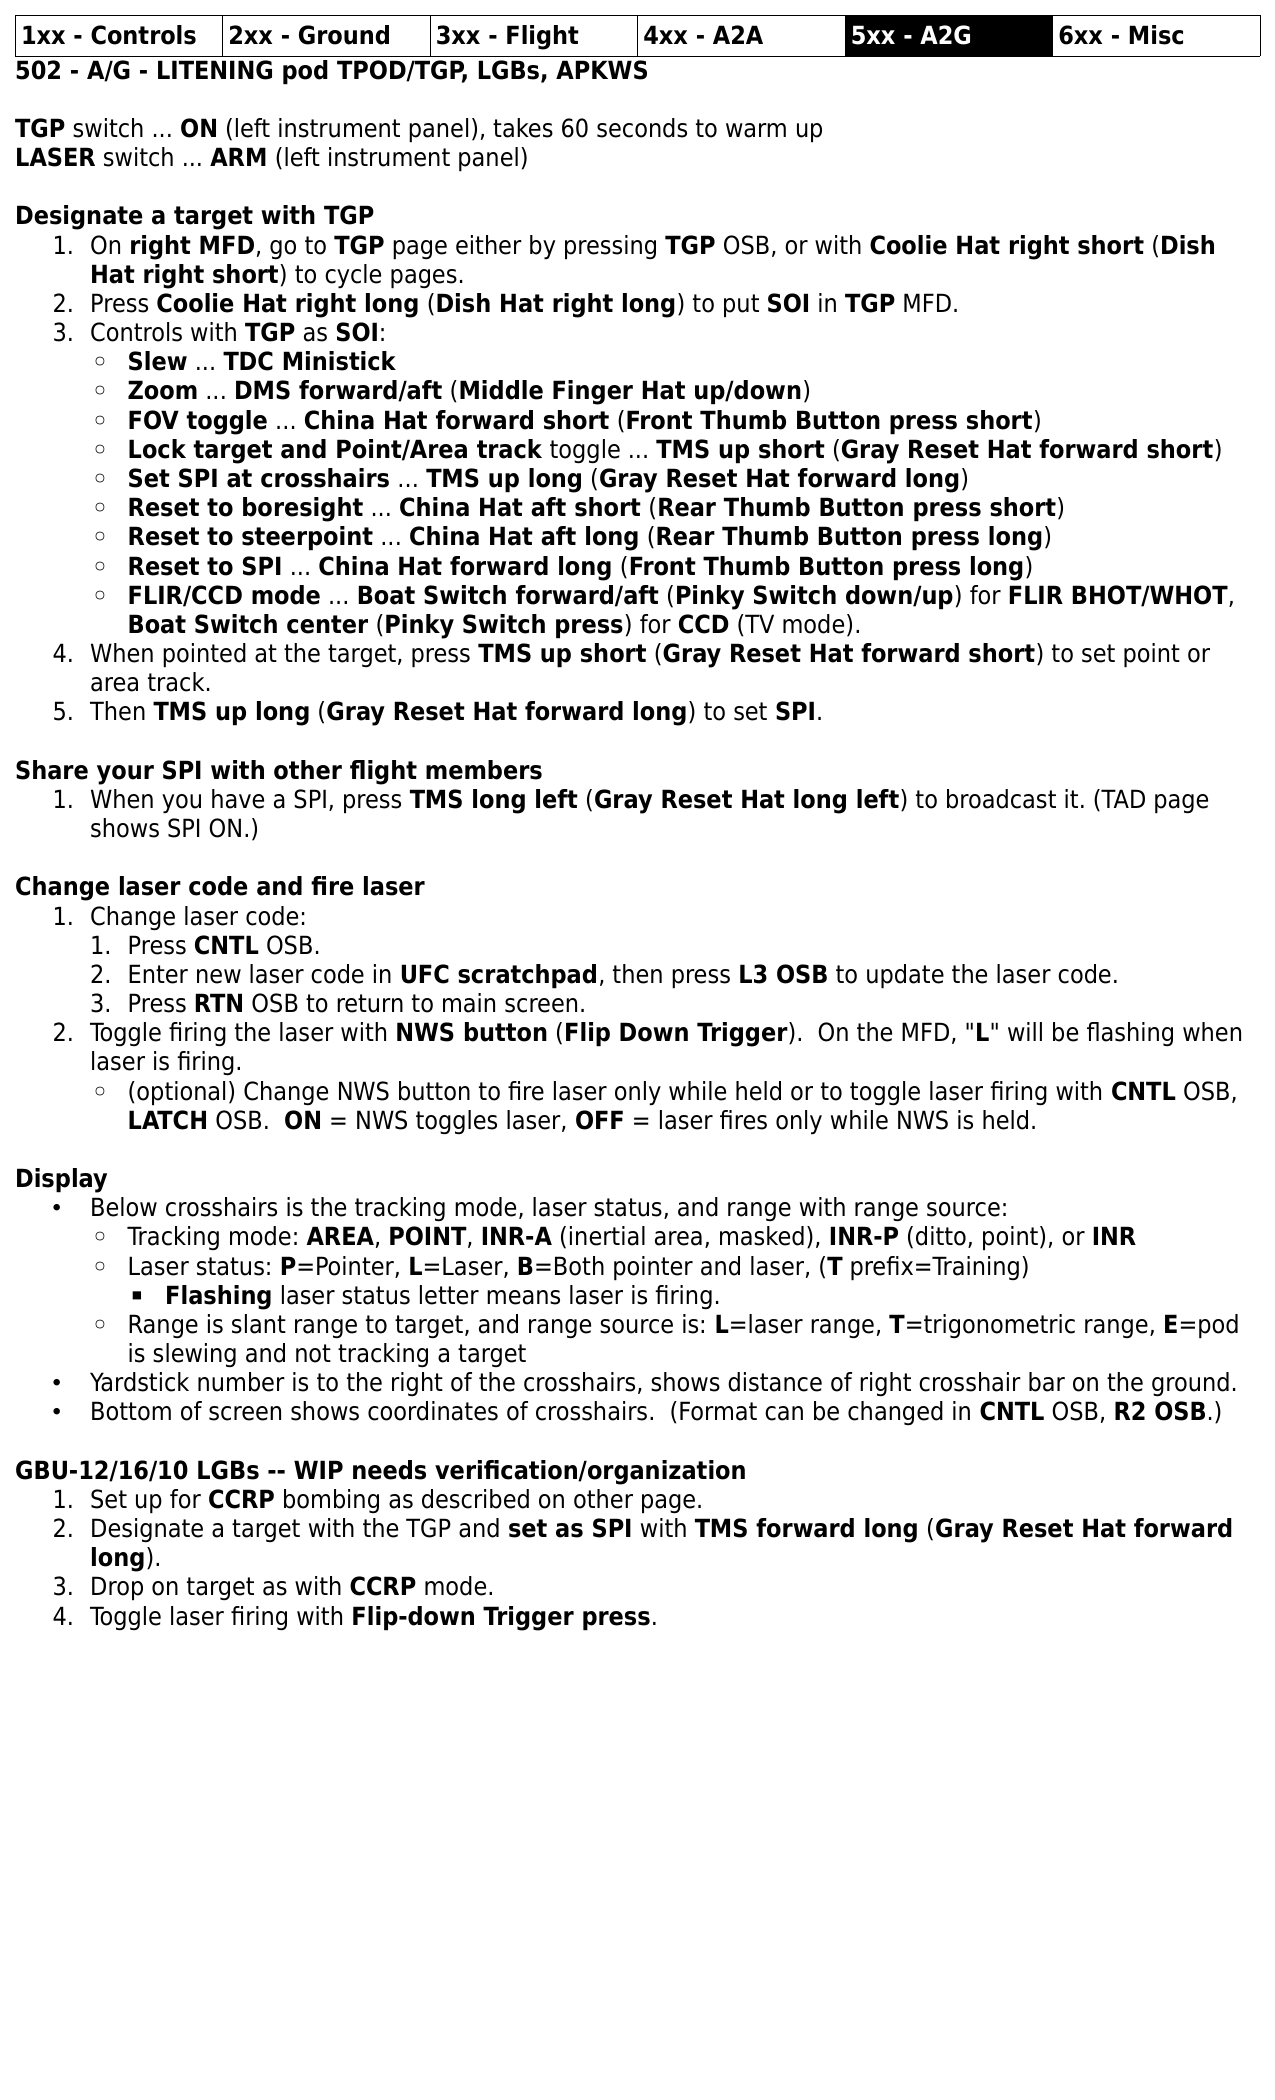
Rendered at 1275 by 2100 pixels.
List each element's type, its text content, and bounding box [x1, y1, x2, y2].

list Set SPI at crosshairs ... TMS up long (Gray Reset Hat forward long) [90, 464, 1260, 493]
list Tracking mode: AREA, POINT, INR-A (inertial area, masked), INR-P (ditto, point), or INR [90, 1222, 1260, 1252]
list Then TMS up long (Gray Reset Hat forward long) to set SPI. [52, 697, 1260, 727]
list Below crosshairs is the tracking mode, laser status, and range with range source: [52, 1193, 1260, 1222]
text TGP switch ... ON (left instrument panel), takes 60 seconds to warm up [15, 114, 1260, 143]
list Range is slant range to target, and range source is: L=laser range, T=trigonometric range, E=pod is slewing and not tracking a target [90, 1310, 1260, 1368]
text GBU-12/16/10 LGBs -- WIP needs verification/organization [15, 1456, 1260, 1485]
text LASER switch ... ARM (left instrument panel) [15, 143, 1260, 172]
list (optional) Change NWS button to fire laser only while held or to toggle laser firing with CNTL OSB, LATCH OSB. ON = NWS toggles laser, OFF = laser fires only while NWS is held. [90, 1077, 1260, 1135]
list Slew ... TDC Ministick [90, 347, 1260, 377]
list FOV toggle ... China Hat forward short (Front Thumb Button press short) [90, 406, 1260, 435]
list Set up for CCRP bombing as described on other page. [52, 1485, 1260, 1514]
list Flashing laser status letter means laser is firing. [127, 1281, 1260, 1310]
text Display [15, 1164, 1260, 1193]
list Yardstick number is to the right of the crosshairs, shows distance of right crosshair bar on the ground. [52, 1368, 1260, 1397]
list When pointed at the target, press TMS up short (Gray Reset Hat forward short) to set point or area track. [52, 639, 1260, 697]
text Designate a target with TGP [15, 202, 1260, 231]
table_header 3xx - Flight [431, 16, 637, 56]
list Zoom ... DMS forward/aft (Middle Finger Hat up/down) [90, 377, 1260, 406]
list Press RTN OSB to return to main screen. [90, 989, 1260, 1018]
list On right MFD, go to TGP page either by pressing TGP OSB, or with Coolie Hat right short (Dish Hat right short) to cycle pages. [52, 231, 1260, 289]
table_header 2xx - Ground [223, 16, 430, 56]
table_header 1xx - Controls [16, 16, 222, 56]
list Bottom of screen shows coordinates of crosshairs. (Format can be changed in CNTL OSB, R2 OSB.) [52, 1397, 1260, 1427]
list Controls with TGP as SOI: [52, 318, 1260, 347]
text Change laser code and fire laser [15, 872, 1260, 902]
list Change laser code: [52, 902, 1260, 931]
list Enter new laser code in UFC scratchpad, then press L3 OSB to update the laser code. [90, 960, 1260, 989]
list Lock target and Point/Area track toggle ... TMS up short (Gray Reset Hat forward short) [90, 435, 1260, 464]
list When you have a SPI, press TMS long left (Gray Reset Hat long left) to broadcast it. (TAD page shows SPI ON.) [52, 785, 1260, 843]
list Press CNTL OSB. [90, 931, 1260, 960]
list Drop on target as with CCRP mode. [52, 1572, 1260, 1602]
table_header 4xx - A2A [638, 16, 845, 56]
table_header 6xx - Misc [1053, 16, 1260, 56]
list Toggle firing the laser with NWS button (Flip Down Trigger). On the MFD, "L" will be flashing when laser is firing. [52, 1018, 1260, 1077]
text 502 - A/G - LITENING pod TPOD/TGP, LGBs, APKWS [15, 57, 1260, 85]
list Reset to steerpoint ... China Hat aft long (Rear Thumb Button press long) [90, 522, 1260, 552]
list Press Coolie Hat right long (Dish Hat right long) to put SOI in TGP MFD. [52, 289, 1260, 318]
list FLIR/CCD mode ... Boat Switch forward/aft (Pinky Switch down/up) for FLIR BHOT/WHOT, Boat Switch center (Pinky Switch press) for CCD (TV mode). [90, 581, 1260, 639]
list Reset to SPI ... China Hat forward long (Front Thumb Button press long) [90, 552, 1260, 581]
list Reset to boresight ... China Hat aft short (Rear Thumb Button press short) [90, 493, 1260, 522]
list Designate a target with the TGP and set as SPI with TMS forward long (Gray Reset Hat forward long). [52, 1514, 1260, 1572]
list Toggle laser firing with Flip-down Trigger press. [52, 1602, 1260, 1631]
list Laser status: P=Pointer, L=Laser, B=Both pointer and laser, (T prefix=Training) [90, 1252, 1260, 1281]
table_header 5xx - A2G [846, 16, 1052, 56]
text Share your SPI with other flight members [15, 756, 1260, 785]
